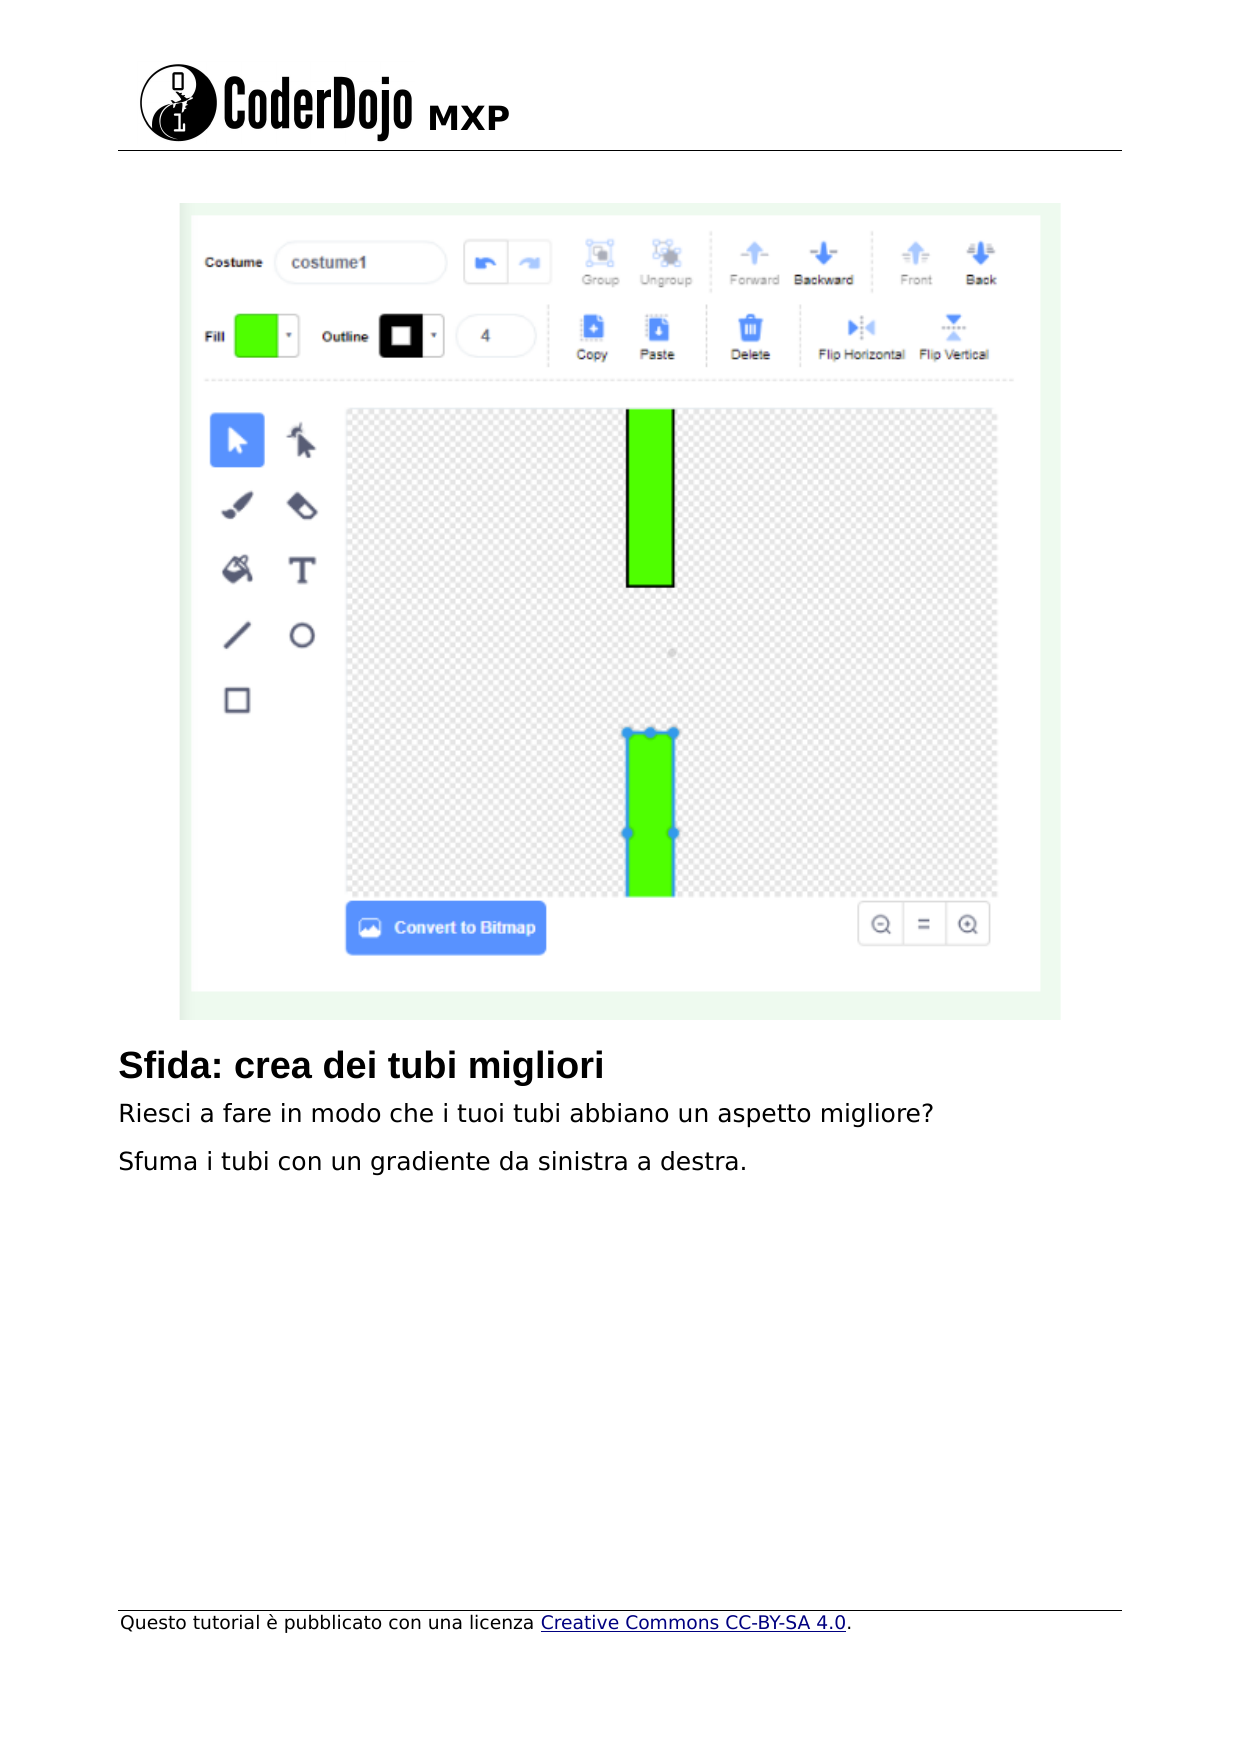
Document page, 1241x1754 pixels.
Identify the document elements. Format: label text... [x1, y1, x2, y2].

picture [137, 61, 415, 144]
text Riesci a fare in modo che i tuoi tubi abbiano un aspetto migliore? [118, 1099, 1122, 1128]
text Sfuma i tubi con un gradiente da sinistra a destra. [118, 1147, 1122, 1176]
picture [179, 203, 1061, 1020]
subtitle Sfida: crea dei tubi migliori [118, 1040, 1122, 1087]
